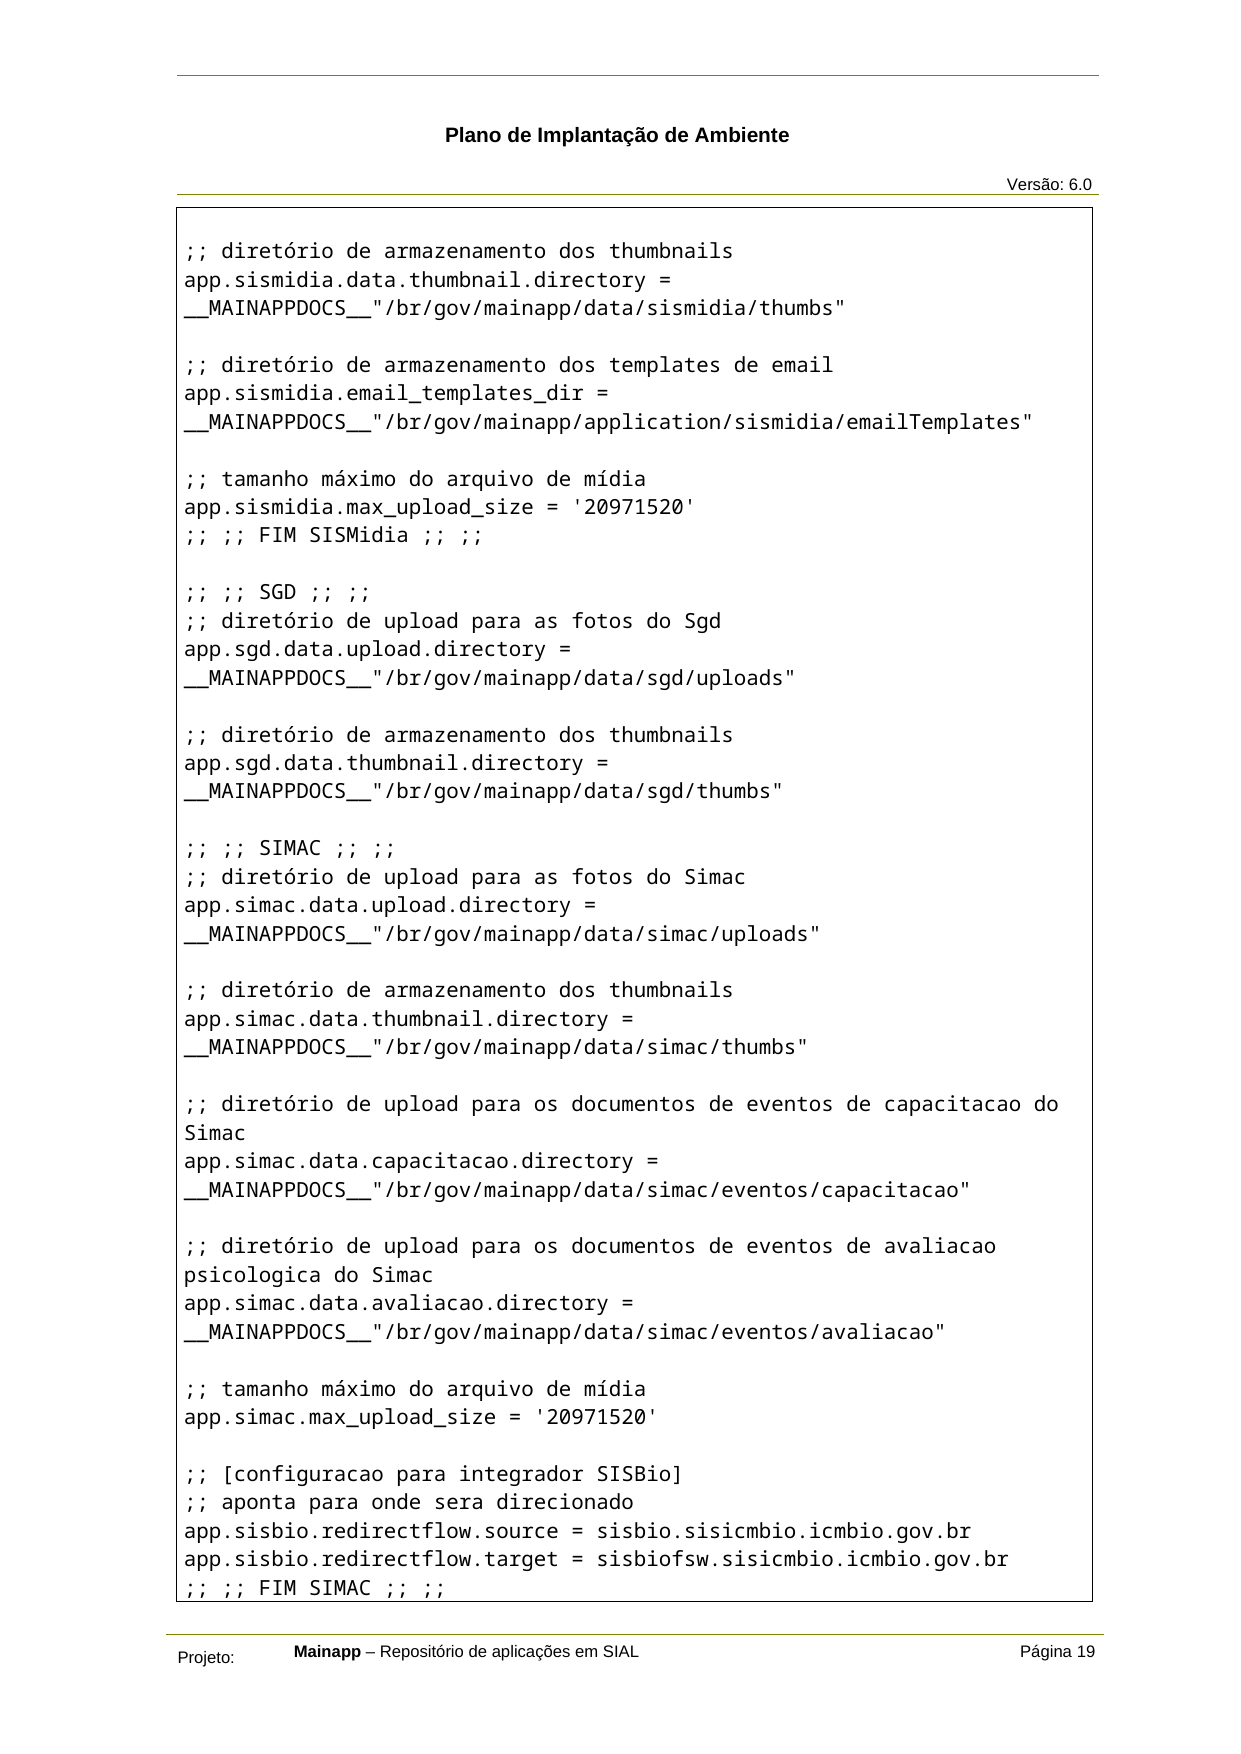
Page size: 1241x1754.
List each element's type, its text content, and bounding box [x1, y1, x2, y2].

table_cell ;; diretório de armazenamento dos thumbnails app.sismidia.data.thumbnail.directory = __MAINAPPDOCS__"/br/gov/mainapp/data/sismidia/thumbs" ;; diretório de armazenamento dos templates de email app.sismidia.email_templates_dir = __MAINAPPDOCS__"/br/gov/mainapp/application/sismidia/emailTemplates" ;; tamanho máximo do arquivo de mídia app.sismidia.max_upload_size = '20971520' ;; ;; FIM SISMidia ;; ;; ;; ;; SGD ;; ;; ;; diretório de upload para as fotos do Sgd app.sgd.data.upload.directory = __MAINAPPDOCS__"/br/gov/mainapp/data/sgd/uploads" ;; diretório de armazenamento dos thumbnails app.sgd.data.thumbnail.directory = __MAINAPPDOCS__"/br/gov/mainapp/data/sgd/thumbs" ;; ;; SIMAC ;; ;; ;; diretório de upload para as fotos do Simac app.simac.data.upload.directory = __MAINAPPDOCS__"/br/gov/mainapp/data/simac/uploads" ;; diretório de armazenamento dos thumbnails app.simac.data.thumbnail.directory = __MAINAPPDOCS__"/br/gov/mainapp/data/simac/thumbs" ;; diretório de upload para os documentos de eventos de capacitacao do Simac app.simac.data.capacitacao.directory = __MAINAPPDOCS__"/br/gov/mainapp/data/simac/eventos/capacitacao" ;; diretório de upload para os documentos de eventos de avaliacao psicologica do Simac app.simac.data.avaliacao.directory = __MAINAPPDOCS__"/br/gov/mainapp/data/simac/eventos/avaliacao" ;; tamanho máximo do arquivo de mídia app.simac.max_upload_size = '20971520' ;; [configuracao para integrador SISBio] ;; aponta para onde sera direcionado app.sisbio.redirectflow.source = sisbio.sisicmbio.icmbio.gov.br app.sisbio.redirectflow.target = sisbiofsw.sisicmbio.icmbio.gov.br ;; ;; FIM SIMAC ;; ;; [177, 208, 1092, 1601]
